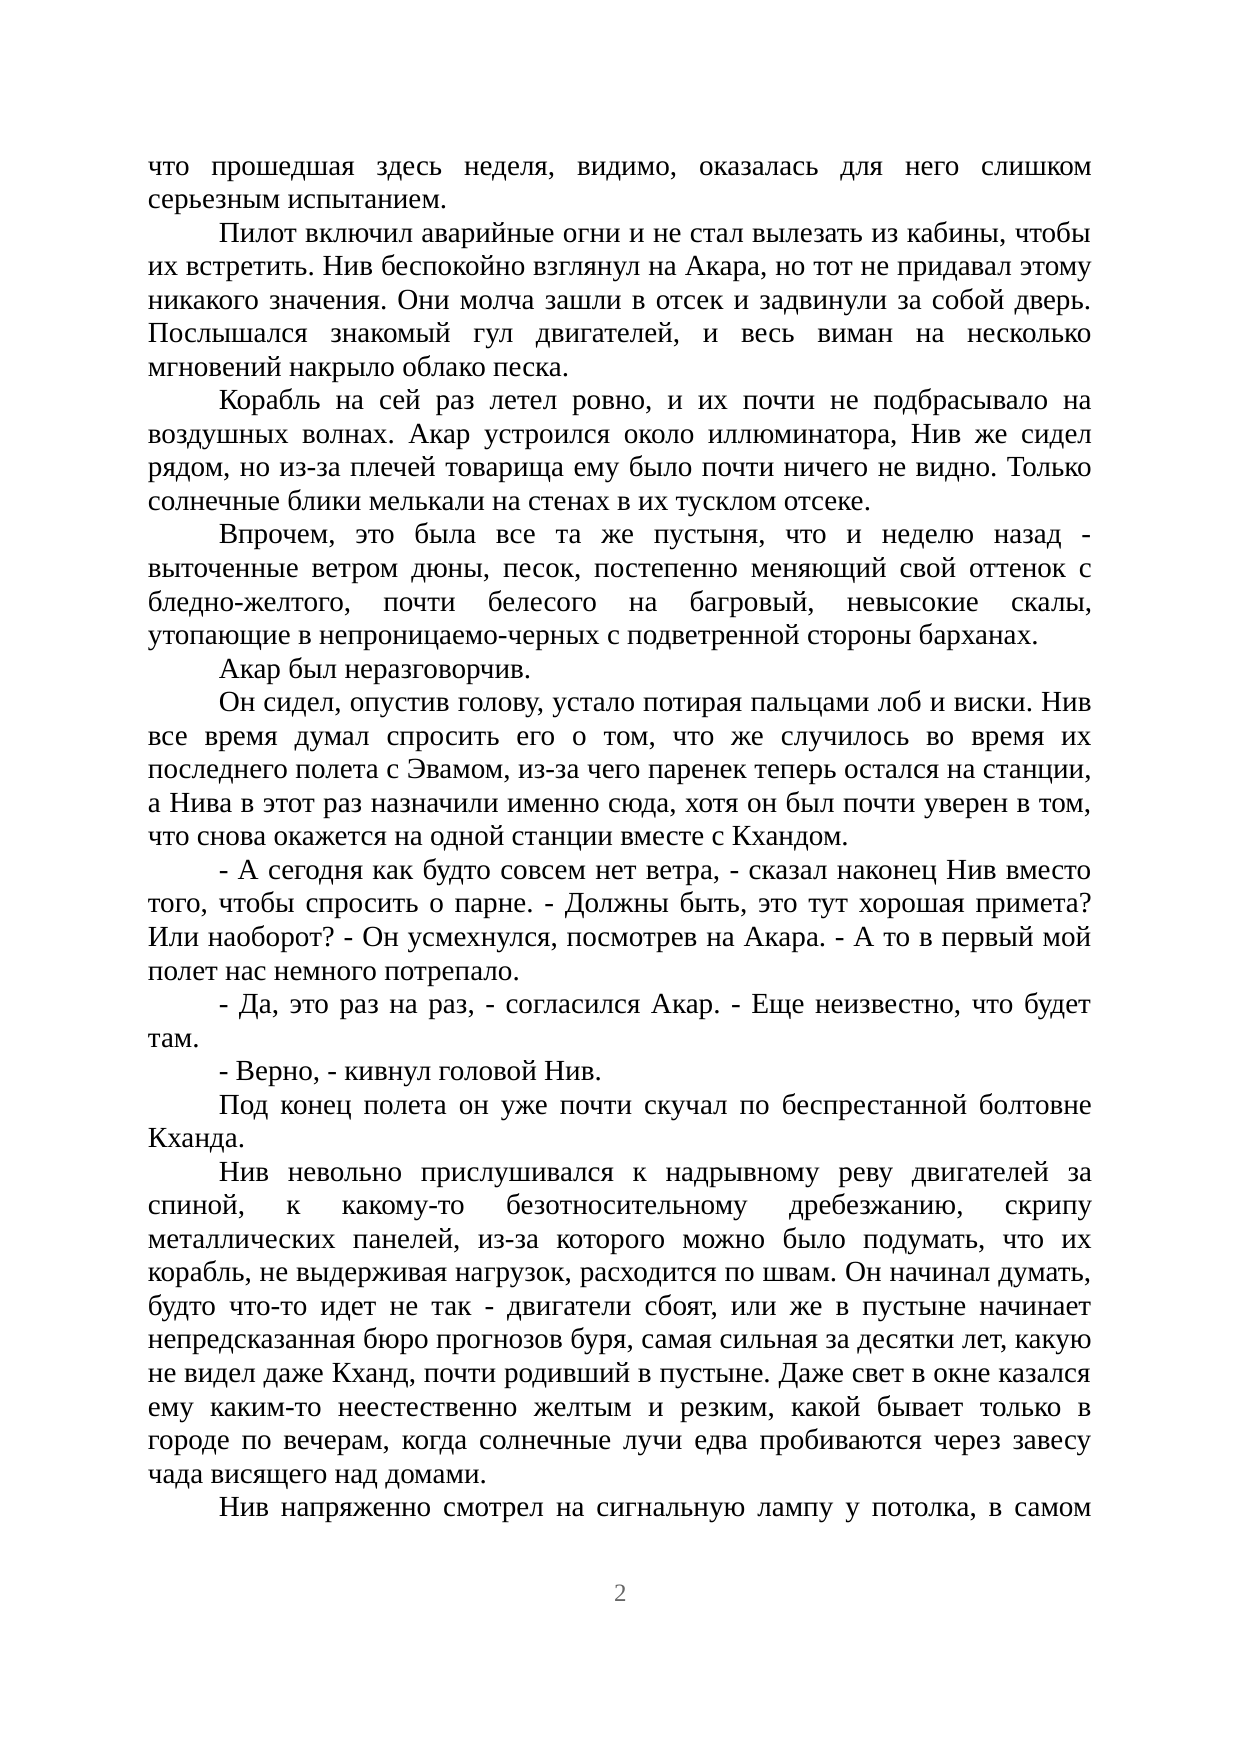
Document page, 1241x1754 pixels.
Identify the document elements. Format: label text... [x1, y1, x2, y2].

text Нив невольно прислушивался к надрывному реву двигателей за спиной, к какому-то безотносительному дребезжанию, скрипу металлических панелей, из-за которого можно было подумать, что их корабль, не выдерживая нагрузок, расходится по швам. Он начинал думать, будто что-то идет не так - двигатели сбоят, или же в пустыне начинает непредсказанная бюро прогнозов буря, самая сильная за десятки лет, какую не видел даже Кханд, почти родивший в пустыне. Даже свет в окне казался ему каким-то неестественно желтым и резким, какой бывает только в городе по вечерам, когда солнечные лучи едва пробиваются через завесу чада висящего над домами. [148, 1154, 1093, 1489]
text - Верно, - кивнул головой Нив. [148, 1053, 1093, 1087]
text - А сегодня как будто совсем нет ветра, - сказал наконец Нив вместо того, чтобы спросить о парне. - Должны быть, это тут хорошая примета? Или наоборот? - Он усмехнулся, посмотрев на Акара. - А то в первый мой полет нас немного потрепало. [148, 852, 1093, 986]
text Он сидел, опустив голову, устало потирая пальцами лоб и виски. Нив все время думал спросить его о том, что же случилось во время их последнего полета с Эвамом, из-за чего паренек теперь остался на станции, а Нива в этот раз назначили именно сюда, хотя он был почти уверен в том, что снова окажется на одной станции вместе с Кхандом. [148, 684, 1093, 852]
text Акар был неразговорчив. [148, 651, 1093, 684]
text Под конец полета он уже почти скучал по беспрестанной болтовне Кханда. [148, 1087, 1093, 1154]
text что прошедшая здесь неделя, видимо, оказалась для него слишком серьезным испытанием. [148, 148, 1093, 215]
text Корабль на сей раз летел ровно, и их почти не подбрасывало на воздушных волнах. Акар устроился около иллюминатора, Нив же сидел рядом, но из-за плечей товарища ему было почти ничего не видно. Только солнечные блики мелькали на стенах в их тусклом отсеке. [148, 382, 1093, 517]
text - Да, это раз на раз, - согласился Акар. - Еще неизвестно, что будет там. [148, 986, 1093, 1053]
text Пилот включил аварийные огни и не стал вылезать из кабины, чтобы их встретить. Нив беспокойно взглянул на Акара, но тот не придавал этому никакого значения. Они молча зашли в отсек и задвинули за собой дверь. Послышался знакомый гул двигателей, и весь виман на несколько мгновений накрыло облако песка. [148, 215, 1093, 382]
text Впрочем, это была все та же пустыня, что и неделю назад - выточенные ветром дюны, песок, постепенно меняющий свой оттенок с бледно-желтого, почти белесого на багровый, невысокие скалы, утопающие в непроницаемо-черных с подветренной стороны барханах. [148, 517, 1093, 651]
text Нив напряженно смотрел на сигнальную лампу у потолка, в самом [148, 1489, 1093, 1523]
